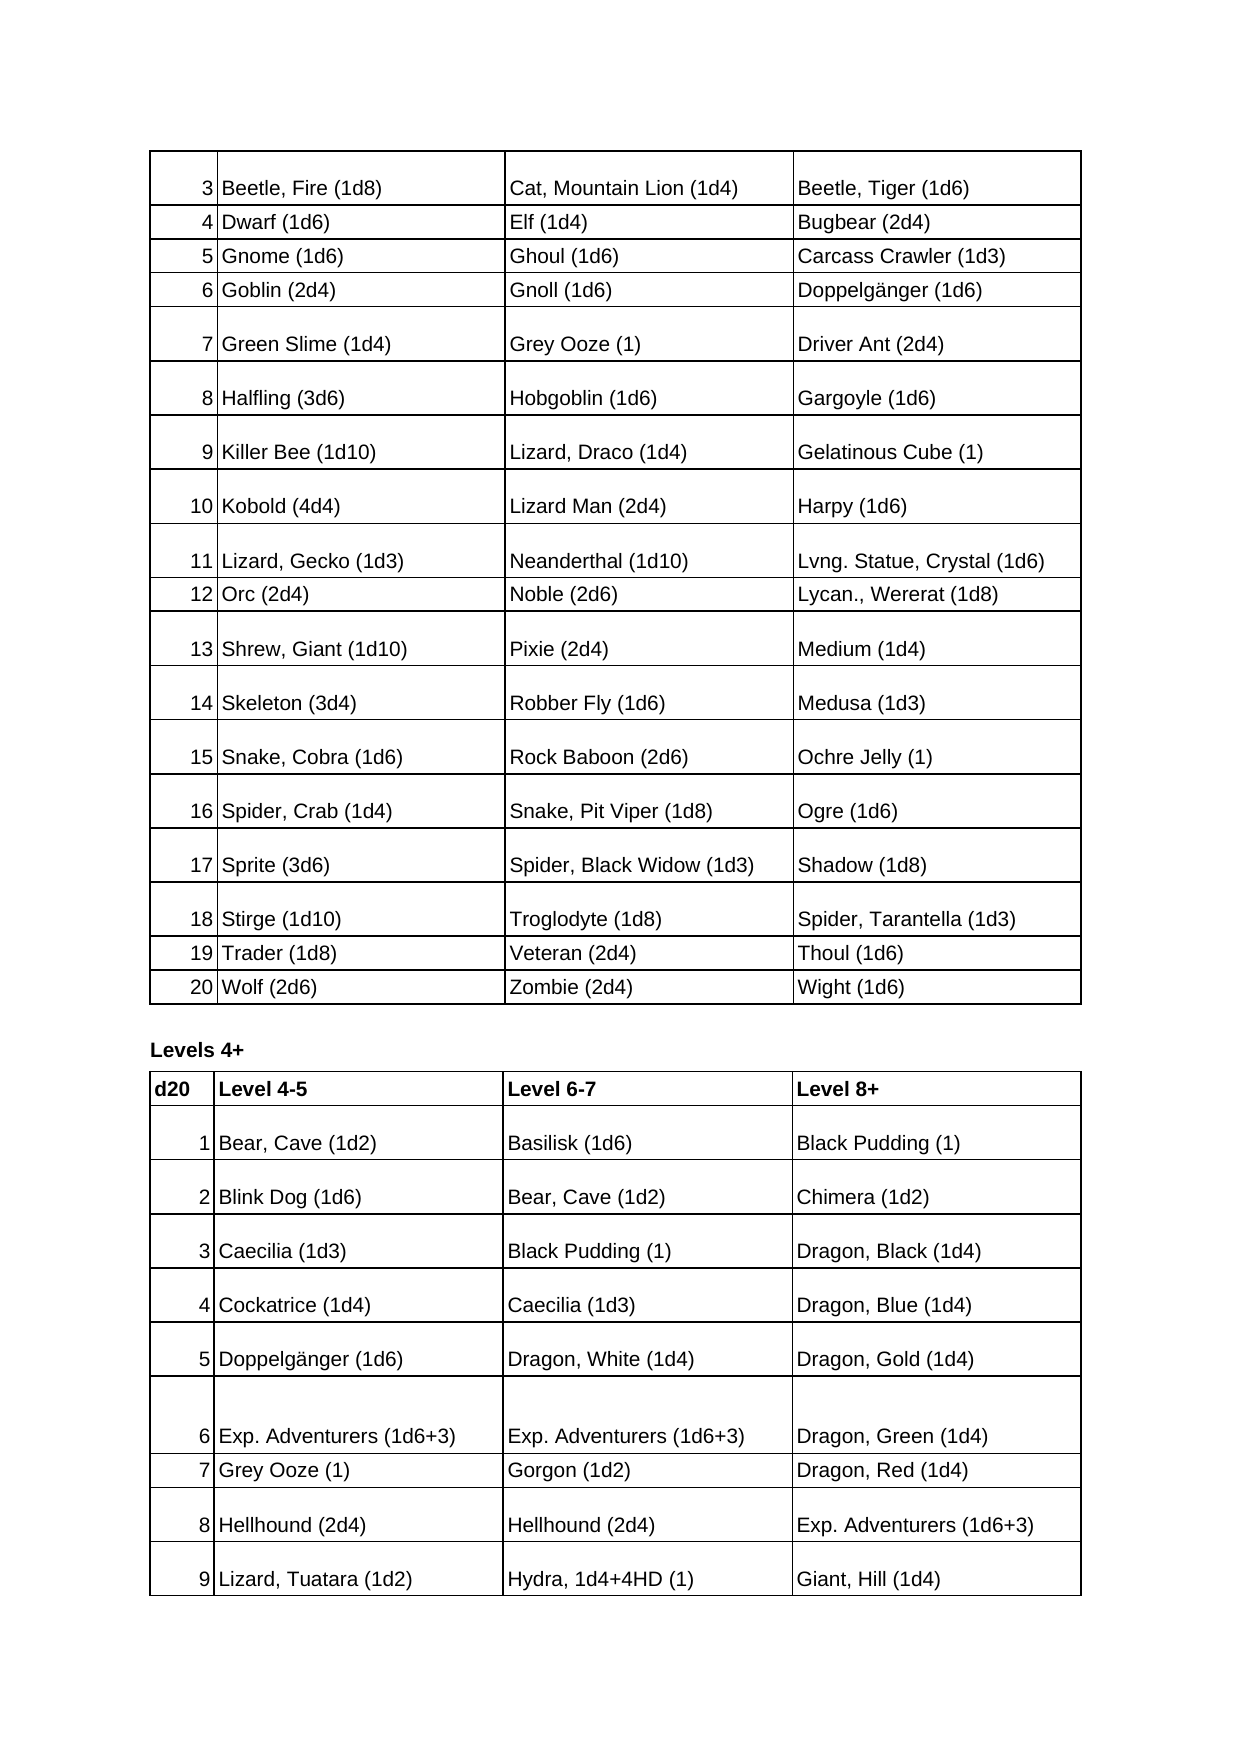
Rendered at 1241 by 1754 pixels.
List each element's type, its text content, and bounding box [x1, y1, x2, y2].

table_cell Kobold (4d4) [218, 470, 504, 522]
table_cell Lvng. Statue, Crystal (1d6) [794, 524, 1080, 577]
table_cell 1 [151, 1106, 213, 1159]
table_cell 20 [151, 971, 217, 1003]
table_cell Beetle, Fire (1d8) [218, 152, 504, 204]
table_cell 4 [151, 206, 217, 238]
table_cell Grey Ooze (1) [215, 1454, 502, 1486]
table_cell Driver Ant (2d4) [794, 307, 1080, 360]
table_cell Exp. Adventurers (1d6+3) [215, 1377, 502, 1452]
text Levels 4+ [150, 1038, 1090, 1062]
table_cell Hellhound (2d4) [215, 1488, 502, 1541]
table_cell Bear, Cave (1d2) [504, 1160, 792, 1213]
table_cell Lizard Man (2d4) [506, 470, 793, 522]
table_cell Beetle, Tiger (1d6) [794, 152, 1080, 204]
table_cell Stirge (1d10) [218, 883, 504, 935]
table_cell Blink Dog (1d6) [215, 1160, 502, 1213]
table_cell Elf (1d4) [506, 206, 793, 238]
table_cell 6 [151, 273, 217, 306]
table_cell Dragon, White (1d4) [504, 1323, 792, 1375]
table_cell Pixie (2d4) [506, 612, 793, 664]
table_cell Chimera (1d2) [793, 1160, 1080, 1213]
table_cell 8 [151, 362, 217, 414]
table_cell Dragon, Blue (1d4) [793, 1269, 1080, 1321]
table_cell Neanderthal (1d10) [506, 524, 793, 577]
table_cell Caecilia (1d3) [504, 1269, 792, 1321]
table_cell 9 [151, 416, 217, 468]
table_cell Harpy (1d6) [794, 470, 1080, 522]
table_cell Cat, Mountain Lion (1d4) [506, 152, 793, 204]
table_cell Ghoul (1d6) [506, 240, 793, 272]
table_cell Robber Fly (1d6) [506, 666, 793, 719]
table_cell Gorgon (1d2) [504, 1454, 792, 1486]
table_cell Spider, Crab (1d4) [218, 775, 504, 827]
table_cell Ochre Jelly (1) [794, 720, 1080, 773]
table_cell 14 [151, 666, 217, 719]
table_cell 16 [151, 775, 217, 827]
table_cell Grey Ooze (1) [506, 307, 793, 360]
table_cell Ogre (1d6) [794, 775, 1080, 827]
table_cell Shadow (1d8) [794, 829, 1080, 881]
table_cell Basilisk (1d6) [504, 1106, 792, 1159]
table_cell Troglodyte (1d8) [506, 883, 793, 935]
table_cell Doppelgänger (1d6) [215, 1323, 502, 1375]
table_cell Lizard, Tuatara (1d2) [215, 1542, 502, 1595]
table_cell Exp. Adventurers (1d6+3) [504, 1377, 792, 1452]
table_cell 13 [151, 612, 217, 664]
table_cell Bear, Cave (1d2) [215, 1106, 502, 1159]
table_cell Zombie (2d4) [506, 971, 793, 1003]
table_cell Spider, Black Widow (1d3) [506, 829, 793, 881]
table_cell Dragon, Green (1d4) [793, 1377, 1080, 1452]
table_cell Giant, Hill (1d4) [793, 1542, 1080, 1595]
table_header d20 [151, 1072, 213, 1104]
table_cell Black Pudding (1) [504, 1215, 792, 1267]
table_cell Gnoll (1d6) [506, 273, 793, 306]
table_cell 7 [151, 307, 217, 360]
table_cell 18 [151, 883, 217, 935]
table_cell Snake, Pit Viper (1d8) [506, 775, 793, 827]
table_cell 5 [151, 240, 217, 272]
table_cell 8 [151, 1488, 213, 1541]
table_cell Cockatrice (1d4) [215, 1269, 502, 1321]
table_cell Lycan., Wererat (1d8) [794, 578, 1080, 610]
table_cell Gnome (1d6) [218, 240, 504, 272]
table_cell Doppelgänger (1d6) [794, 273, 1080, 306]
table_cell Killer Bee (1d10) [218, 416, 504, 468]
table_cell Hellhound (2d4) [504, 1488, 792, 1541]
table_cell 10 [151, 470, 217, 522]
table_cell 3 [151, 152, 217, 204]
table_header Level 8+ [793, 1072, 1080, 1104]
table_cell 7 [151, 1454, 213, 1486]
table_cell Dragon, Black (1d4) [793, 1215, 1080, 1267]
table_cell 12 [151, 578, 217, 610]
table_cell Halfling (3d6) [218, 362, 504, 414]
table_cell Bugbear (2d4) [794, 206, 1080, 238]
table_cell Noble (2d6) [506, 578, 793, 610]
table_cell 3 [151, 1215, 213, 1267]
table_cell Spider, Tarantella (1d3) [794, 883, 1080, 935]
table_cell 17 [151, 829, 217, 881]
table_cell 11 [151, 524, 217, 577]
table_cell Rock Baboon (2d6) [506, 720, 793, 773]
table_cell Medusa (1d3) [794, 666, 1080, 719]
table_cell 15 [151, 720, 217, 773]
table_cell 5 [151, 1323, 213, 1375]
table_cell Wight (1d6) [794, 971, 1080, 1003]
table_cell Lizard, Draco (1d4) [506, 416, 793, 468]
table_cell Goblin (2d4) [218, 273, 504, 306]
table_cell Green Slime (1d4) [218, 307, 504, 360]
table_cell 9 [151, 1542, 213, 1595]
table_cell Black Pudding (1) [793, 1106, 1080, 1159]
table_cell Dwarf (1d6) [218, 206, 504, 238]
table_cell Gargoyle (1d6) [794, 362, 1080, 414]
table_cell Snake, Cobra (1d6) [218, 720, 504, 773]
table_cell Dragon, Red (1d4) [793, 1454, 1080, 1486]
table_cell Wolf (2d6) [218, 971, 504, 1003]
table_cell 2 [151, 1160, 213, 1213]
table_cell Lizard, Gecko (1d3) [218, 524, 504, 577]
table_cell Medium (1d4) [794, 612, 1080, 664]
table_cell 6 [151, 1377, 213, 1452]
table_cell Skeleton (3d4) [218, 666, 504, 719]
table_cell Trader (1d8) [218, 937, 504, 969]
table_cell Dragon, Gold (1d4) [793, 1323, 1080, 1375]
table_cell Hobgoblin (1d6) [506, 362, 793, 414]
table_cell Orc (2d4) [218, 578, 504, 610]
table_cell Sprite (3d6) [218, 829, 504, 881]
table_cell 19 [151, 937, 217, 969]
table_cell Caecilia (1d3) [215, 1215, 502, 1267]
table_cell Hydra, 1d4+4HD (1) [504, 1542, 792, 1595]
table_cell Thoul (1d6) [794, 937, 1080, 969]
table_cell Veteran (2d4) [506, 937, 793, 969]
table_cell Exp. Adventurers (1d6+3) [793, 1488, 1080, 1541]
table_cell Carcass Crawler (1d3) [794, 240, 1080, 272]
table_cell 4 [151, 1269, 213, 1321]
table_header Level 6-7 [504, 1072, 792, 1104]
table_header Level 4-5 [215, 1072, 502, 1104]
table_cell Gelatinous Cube (1) [794, 416, 1080, 468]
table_cell Shrew, Giant (1d10) [218, 612, 504, 664]
